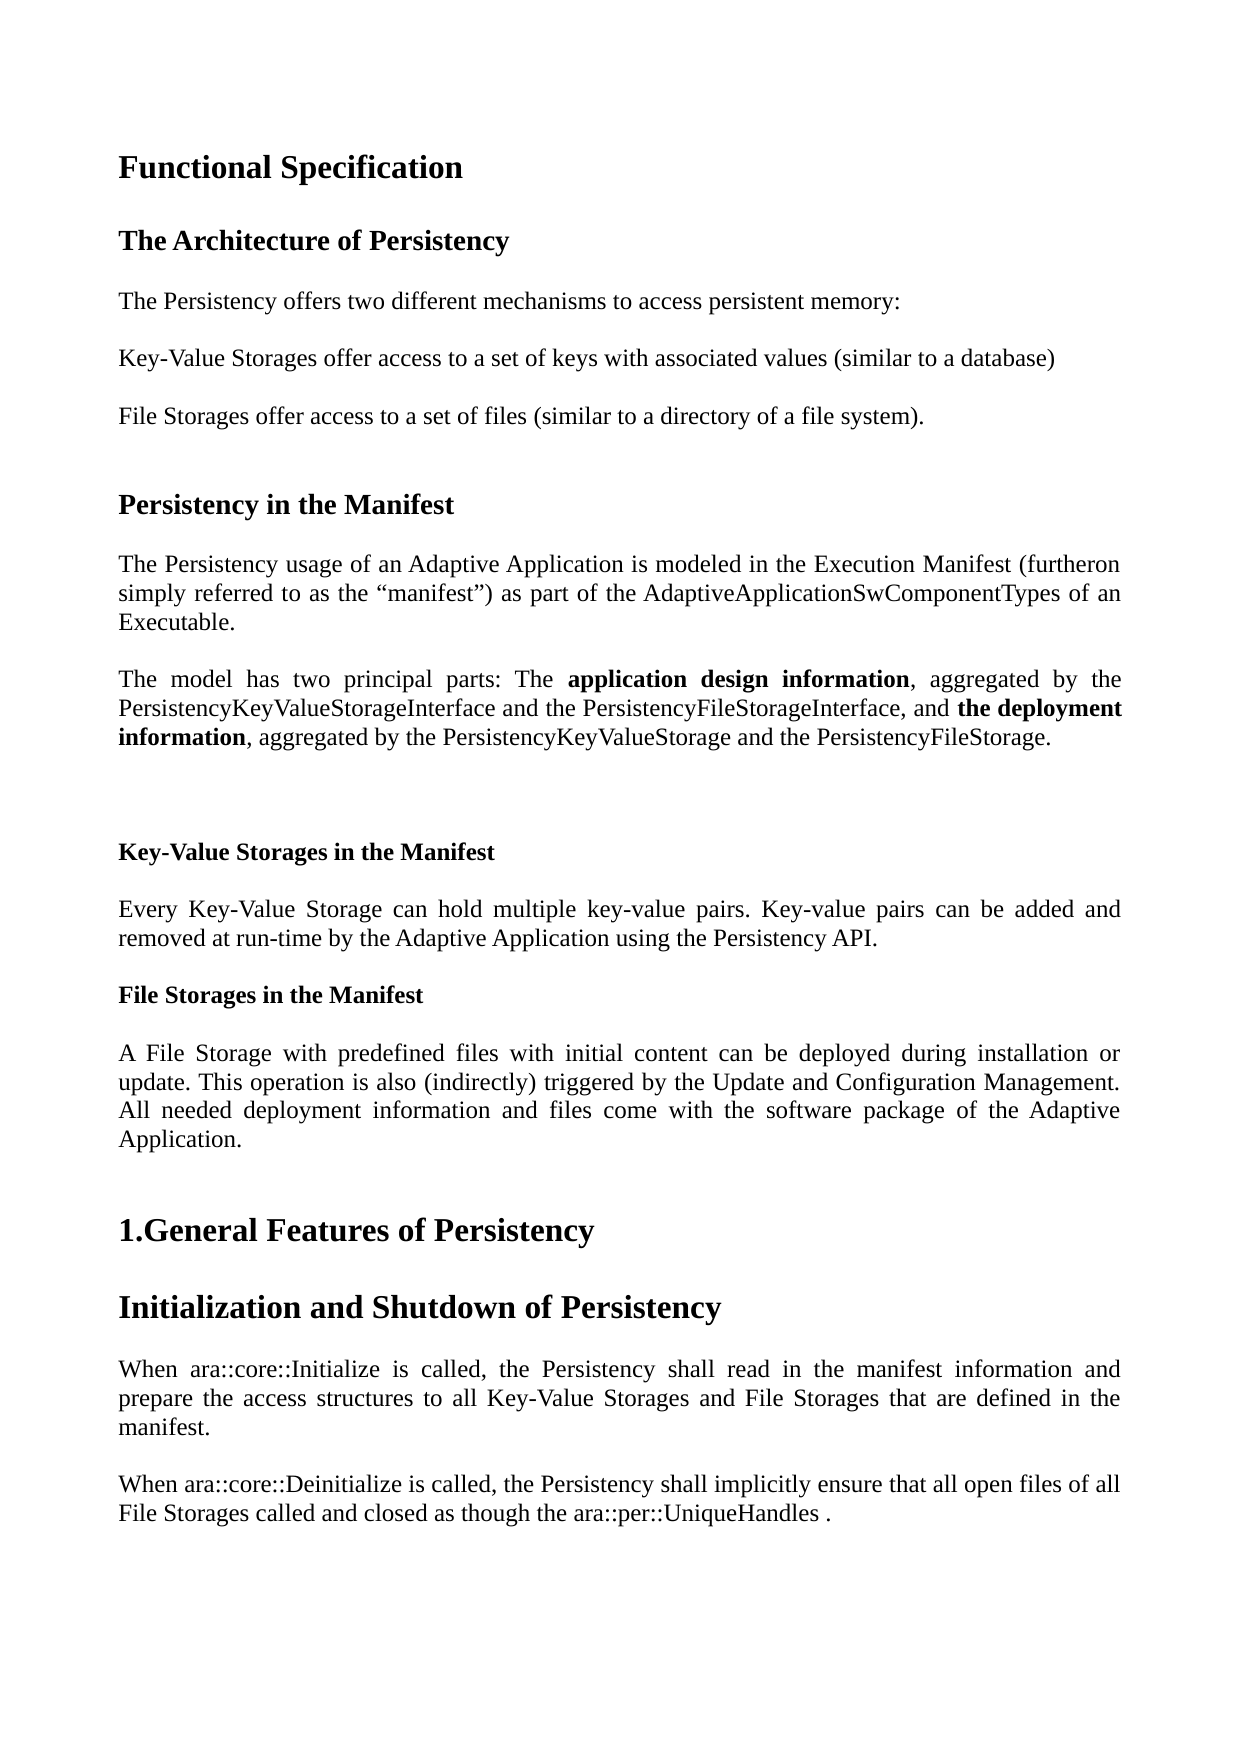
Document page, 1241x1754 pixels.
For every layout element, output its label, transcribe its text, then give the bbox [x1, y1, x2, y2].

text The Persistency usage of an Adaptive Application is modeled in the Execution Manifest (furtheron simply referred to as the “manifest”) as part of the AdaptiveApplicationSwComponentTypes of an Executable. [118, 549, 1122, 636]
text Every Key-Value Storage can hold multiple key-value pairs. Key-value pairs can be added and removed at run-time by the Adaptive Application using the Persistency API. [118, 894, 1122, 952]
text Key-Value Storages offer access to a set of keys with associated values (similar to a database) [118, 343, 1122, 372]
text When ara::core::Deinitialize is called, the Persistency shall implicitly ensure that all open files of all File Storages called and closed as though the ara::per::UniqueHandles . [118, 1469, 1122, 1527]
text Functional Specification [118, 147, 1122, 185]
text When ara::core::Initialize is called, the Persistency shall read in the manifest information and prepare the access structures to all Key-Value Storages and File Storages that are defined in the manifest. [118, 1354, 1122, 1441]
text The Persistency offers two different mechanisms to access persistent memory: [118, 286, 1122, 314]
text File Storages in the Manifest [118, 981, 1122, 1009]
text Key-Value Storages in the Manifest [118, 837, 1122, 866]
text A File Storage with predefined files with initial content can be deployed during installation or update. This operation is also (indirectly) triggered by the Update and Configuration Management. All needed deployment information and files come with the software package of the Adaptive Application. [118, 1038, 1122, 1153]
text File Storages offer access to a set of files (similar to a directory of a file system). [118, 401, 1122, 429]
text The Architecture of Persistency [118, 223, 1122, 257]
text The model has two principal parts: The application design information, aggregated by the PersistencyKeyValueStorageInterface and the PersistencyFileStorageInterface, and the deployment information, aggregated by the PersistencyKeyValueStorage and the PersistencyFileStorage. [118, 664, 1122, 751]
text Initialization and Shutdown of Persistency [118, 1287, 1122, 1326]
text Persistency in the Manifest [118, 487, 1122, 521]
text 1.General Features of Persistency [118, 1211, 1122, 1249]
